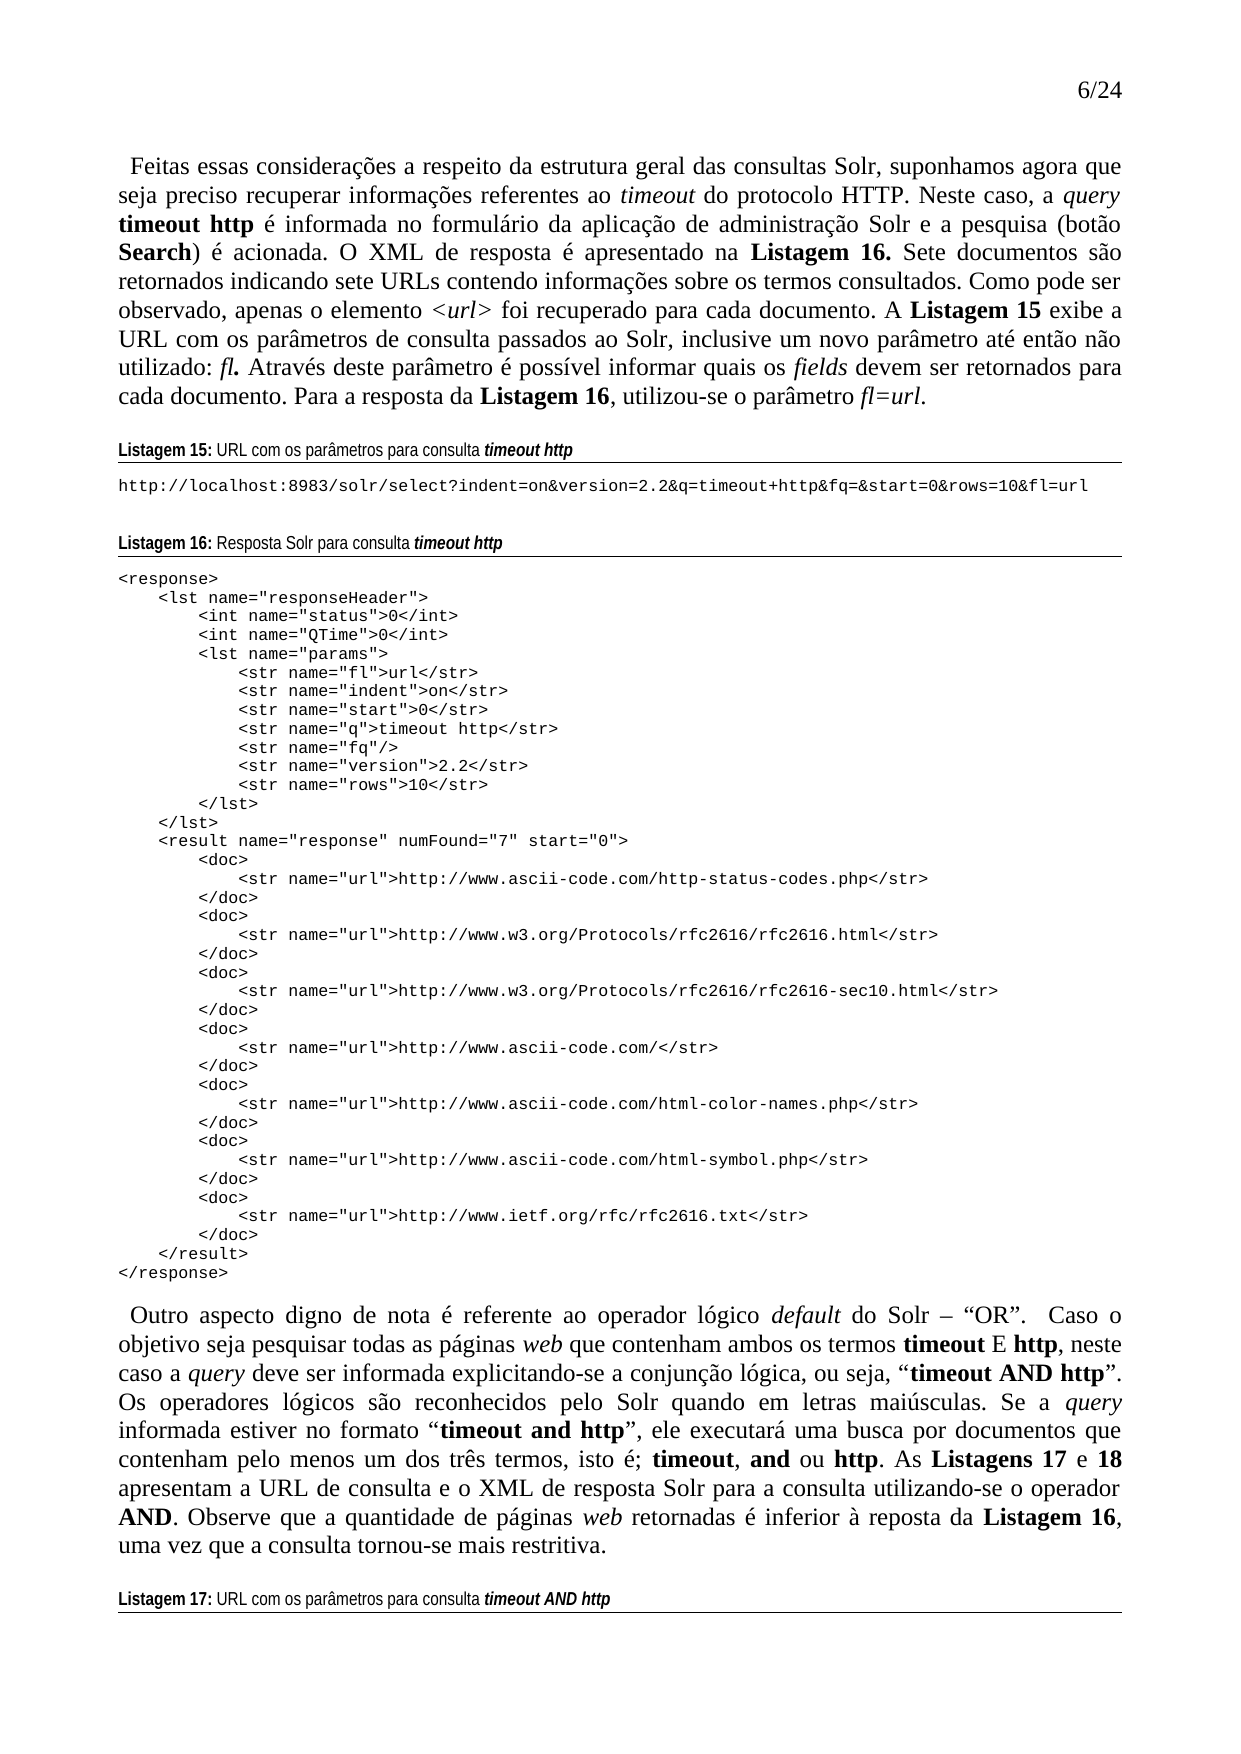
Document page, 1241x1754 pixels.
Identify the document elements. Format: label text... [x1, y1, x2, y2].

list <doc> [118, 963, 1122, 982]
list <lst name="params"> [118, 644, 1122, 663]
list <str name="fq"/> [118, 738, 1122, 757]
list </result> [118, 1244, 1122, 1263]
list <str name="url">http://www.ietf.org/rfc/rfc2616.txt</str> [118, 1207, 1122, 1226]
list <str name="url">http://www.ascii-code.com/</str> [118, 1038, 1122, 1057]
list </doc> [118, 944, 1122, 963]
list <doc> [118, 1132, 1122, 1151]
list <doc> [118, 1076, 1122, 1094]
text Outro aspecto digno de nota é referente ao operador lógico default do Solr – “OR”. Caso o objetivo seja pesquisar todas as páginas web que contenham ambos os termos timeout E http, neste caso a query deve ser informada explicitando-se a conjunção lógica, ou seja, “timeout AND http”. Os operadores lógicos são reconhecidos pelo Solr quando em letras maiúsculas. Se a query informada estiver no formato “timeout and http”, ele executará uma busca por documentos que contenham pelo menos um dos três termos, isto é; timeout, and ou http. As Listagens 17 e 18 apresentam a URL de consulta e o XML de resposta Solr para a consulta utilizando-se o operador AND. Observe que a quantidade de páginas web retornadas é inferior à reposta da Listagem 16, uma vez que a consulta tornou-se mais restritiva. [118, 1301, 1122, 1559]
list Listagem 16: Resposta Solr para consulta timeout http [118, 532, 1122, 556]
list </doc> [118, 888, 1122, 907]
list </doc> [118, 1226, 1122, 1244]
list <str name="url">http://www.ascii-code.com/http-status-codes.php</str> [118, 869, 1122, 888]
list <str name="fl">url</str> [118, 663, 1122, 682]
list <doc> [118, 907, 1122, 926]
list <str name="q">timeout http</str> [118, 719, 1122, 738]
list <str name="indent">on</str> [118, 682, 1122, 701]
list <str name="version">2.2</str> [118, 757, 1122, 776]
list </doc> [118, 1001, 1122, 1019]
list <int name="status">0</int> [118, 607, 1122, 626]
list <result name="response" numFound="7" start="0"> [118, 832, 1122, 851]
list </doc> [118, 1057, 1122, 1076]
list <response> [118, 569, 1122, 588]
list </doc> [118, 1113, 1122, 1132]
list </lst> [118, 813, 1122, 832]
list <str name="url">http://www.ascii-code.com/html-color-names.php</str> [118, 1094, 1122, 1113]
list </response> [118, 1263, 1122, 1282]
text Feitas essas considerações a respeito da estrutura geral das consultas Solr, suponhamos agora que seja preciso recuperar informações referentes ao timeout do protocolo HTTP. Neste caso, a query timeout http é informada no formulário da aplicação de administração Solr e a pesquisa (botão Search) é acionada. O XML de resposta é apresentado na Listagem 16. Sete documentos são retornados indicando sete URLs contendo informações sobre os termos consultados. Como pode ser observado, apenas o elemento <url> foi recuperado para cada documento. A Listagem 15 exibe a URL com os parâmetros de consulta passados ao Solr, inclusive um novo parâmetro até então não utilizado: fl. Através deste parâmetro é possível informar quais os fields devem ser retornados para cada documento. Para a resposta da Listagem 16, utilizou-se o parâmetro fl=url. [118, 151, 1122, 410]
list <int name="QTime">0</int> [118, 626, 1122, 644]
list Listagem 15: URL com os parâmetros para consulta timeout http [118, 439, 1122, 462]
list <lst name="responseHeader"> [118, 588, 1122, 607]
list <doc> [118, 1188, 1122, 1207]
list <str name="rows">10</str> [118, 776, 1122, 794]
list </doc> [118, 1169, 1122, 1188]
list </lst> [118, 794, 1122, 813]
list <doc> [118, 1019, 1122, 1038]
list <str name="url">http://www.w3.org/Protocols/rfc2616/rfc2616-sec10.html</str> [118, 982, 1122, 1001]
list <str name="url">http://www.w3.org/Protocols/rfc2616/rfc2616.html</str> [118, 926, 1122, 944]
list <doc> [118, 851, 1122, 869]
list <str name="url">http://www.ascii-code.com/html-symbol.php</str> [118, 1151, 1122, 1169]
list http://localhost:8983/solr/select?indent=on&version=2.2&q=timeout+http&fq=&start=0&rows=10&fl=url [118, 476, 1122, 495]
list <str name="start">0</str> [118, 701, 1122, 719]
list Listagem 17: URL com os parâmetros para consulta timeout AND http [118, 1588, 1122, 1612]
